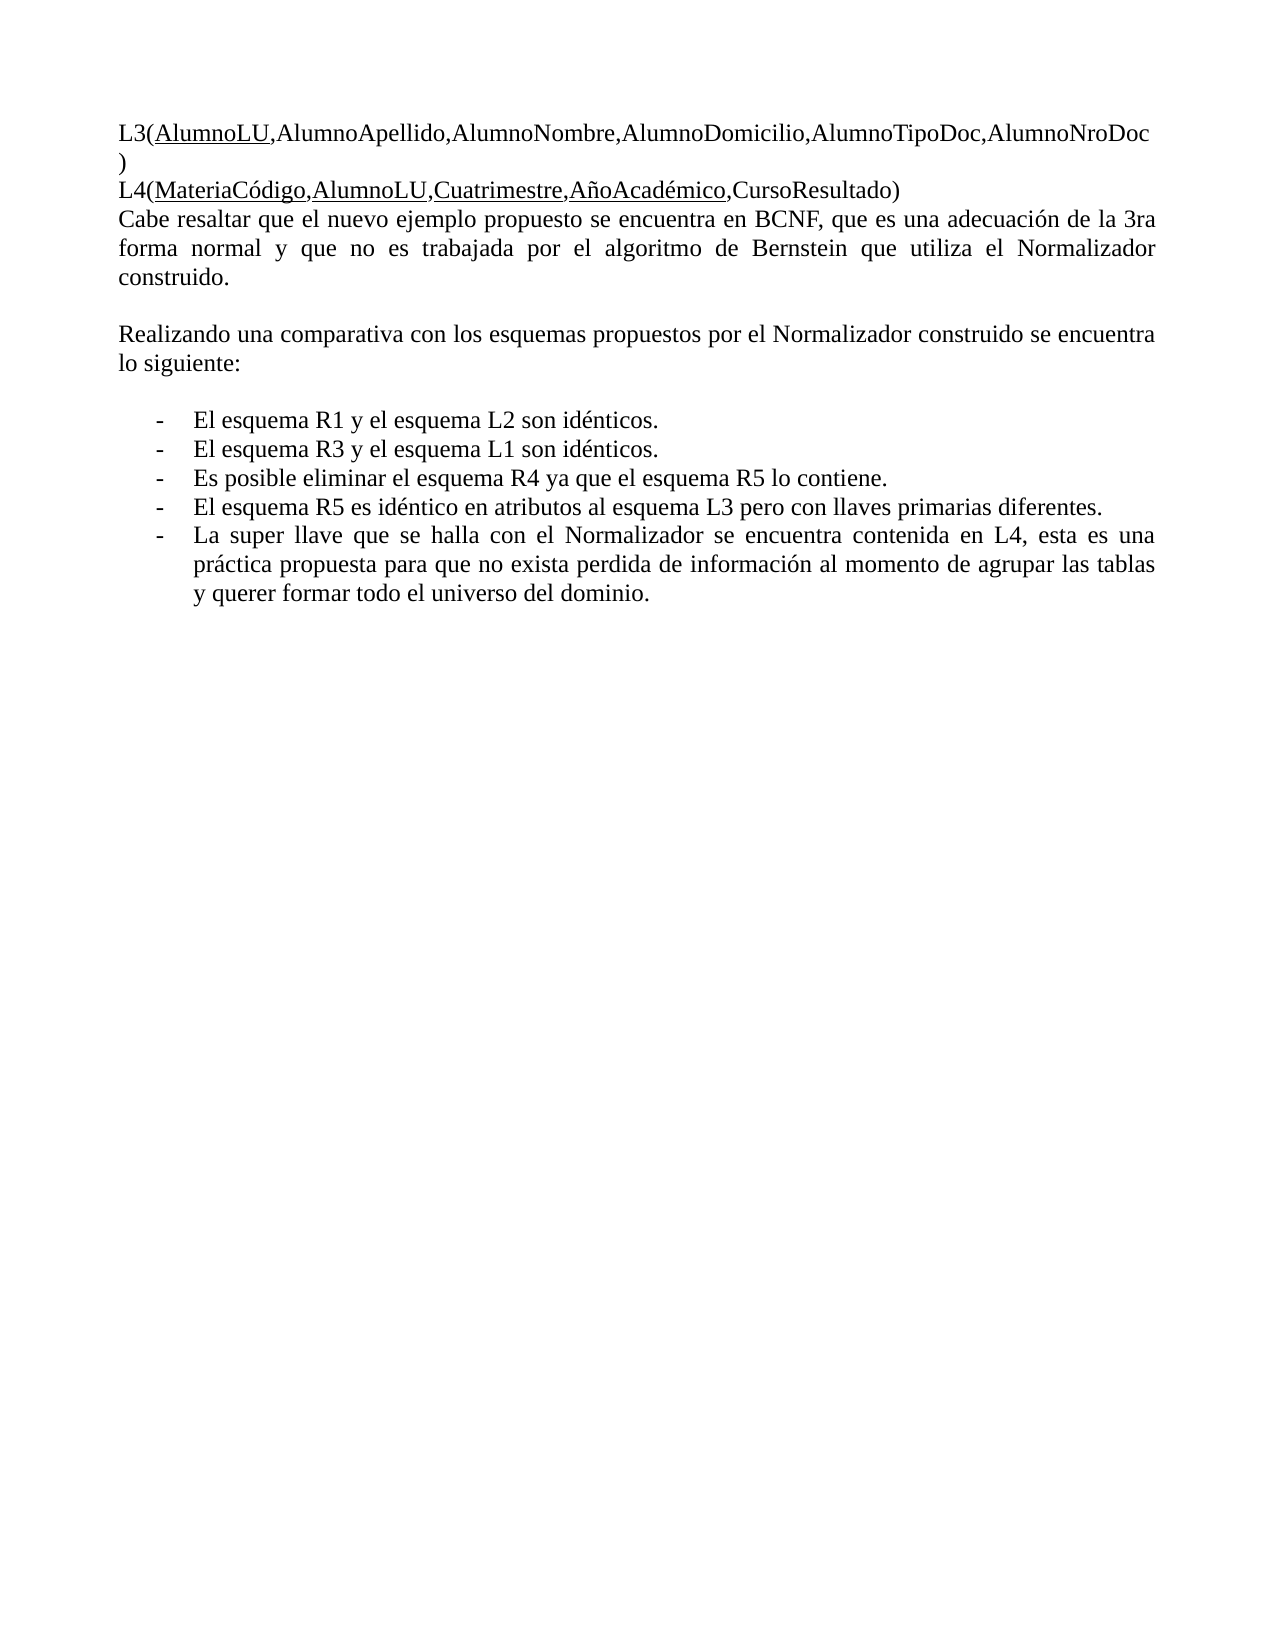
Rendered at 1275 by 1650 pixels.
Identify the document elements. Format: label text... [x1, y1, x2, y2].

list Es posible eliminar el esquema R4 ya que el esquema R5 lo contiene. [156, 463, 1157, 492]
text Realizando una comparativa con los esquemas propuestos por el Normalizador construido se encuentra lo siguiente: [118, 319, 1157, 377]
list El esquema R1 y el esquema L2 son idénticos. [156, 406, 1157, 434]
list El esquema R3 y el esquema L1 son idénticos. [156, 434, 1157, 463]
list La super llave que se halla con el Normalizador se encuentra contenida en L4, esta es una práctica propuesta para que no exista perdida de información al momento de agrupar las tablas y querer formar todo el universo del dominio. [156, 521, 1157, 607]
list El esquema R5 es idéntico en atributos al esquema L3 pero con llaves primarias diferentes. [156, 492, 1157, 521]
text L4(MateriaCódigo,AlumnoLU,Cuatrimestre,AñoAcadémico,CursoResultado) [118, 176, 1157, 204]
text L3(AlumnoLU,AlumnoApellido,AlumnoNombre,AlumnoDomicilio,AlumnoTipoDoc,AlumnoNroDoc) [118, 118, 1157, 176]
text Cabe resaltar que el nuevo ejemplo propuesto se encuentra en BCNF, que es una adecuación de la 3ra forma normal y que no es trabajada por el algoritmo de Bernstein que utiliza el Normalizador construido. [118, 204, 1157, 291]
